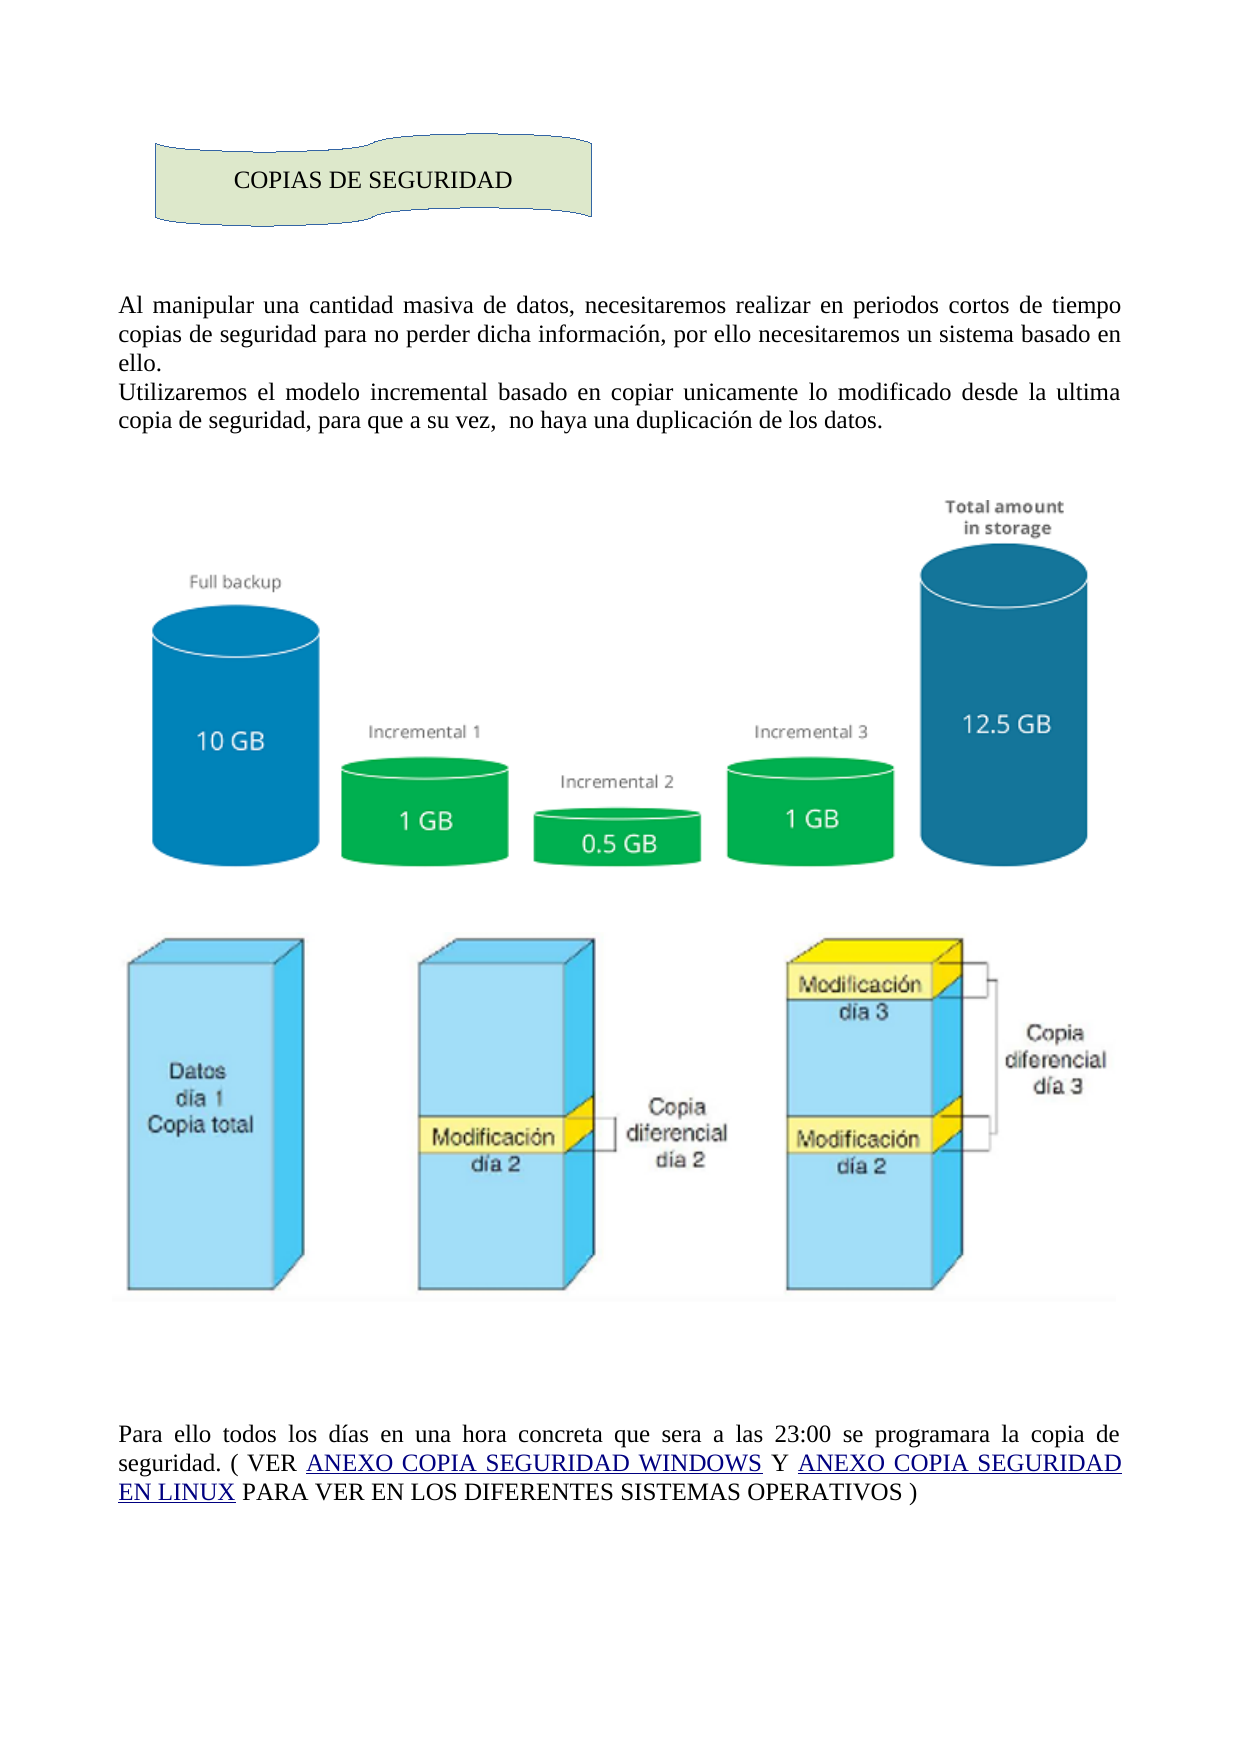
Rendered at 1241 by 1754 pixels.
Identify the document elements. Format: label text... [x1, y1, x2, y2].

text Al manipular una cantidad masiva de datos, necesitaremos realizar en periodos cortos de tiempo copias de seguridad para no perder dicha información, por ello necesitaremos un sistema basado en ello. [118, 291, 1122, 377]
picture [111, 932, 1116, 1305]
text Para ello todos los días en una hora concreta que sera a las 23:00 se programara la copia de seguridad. ( VER ANEXO COPIA SEGURIDAD WINDOWS Y ANEXO COPIA SEGURIDAD EN LINUX PARA VER EN LOS DIFERENTES SISTEMAS OPERATIVOS ) [118, 1419, 1122, 1506]
text Utilizaremos el modelo incremental basado en copiar unicamente lo modificado desde la ultima copia de seguridad, para que a su vez, no haya una duplicación de los datos. [118, 377, 1122, 434]
picture [151, 500, 1089, 868]
